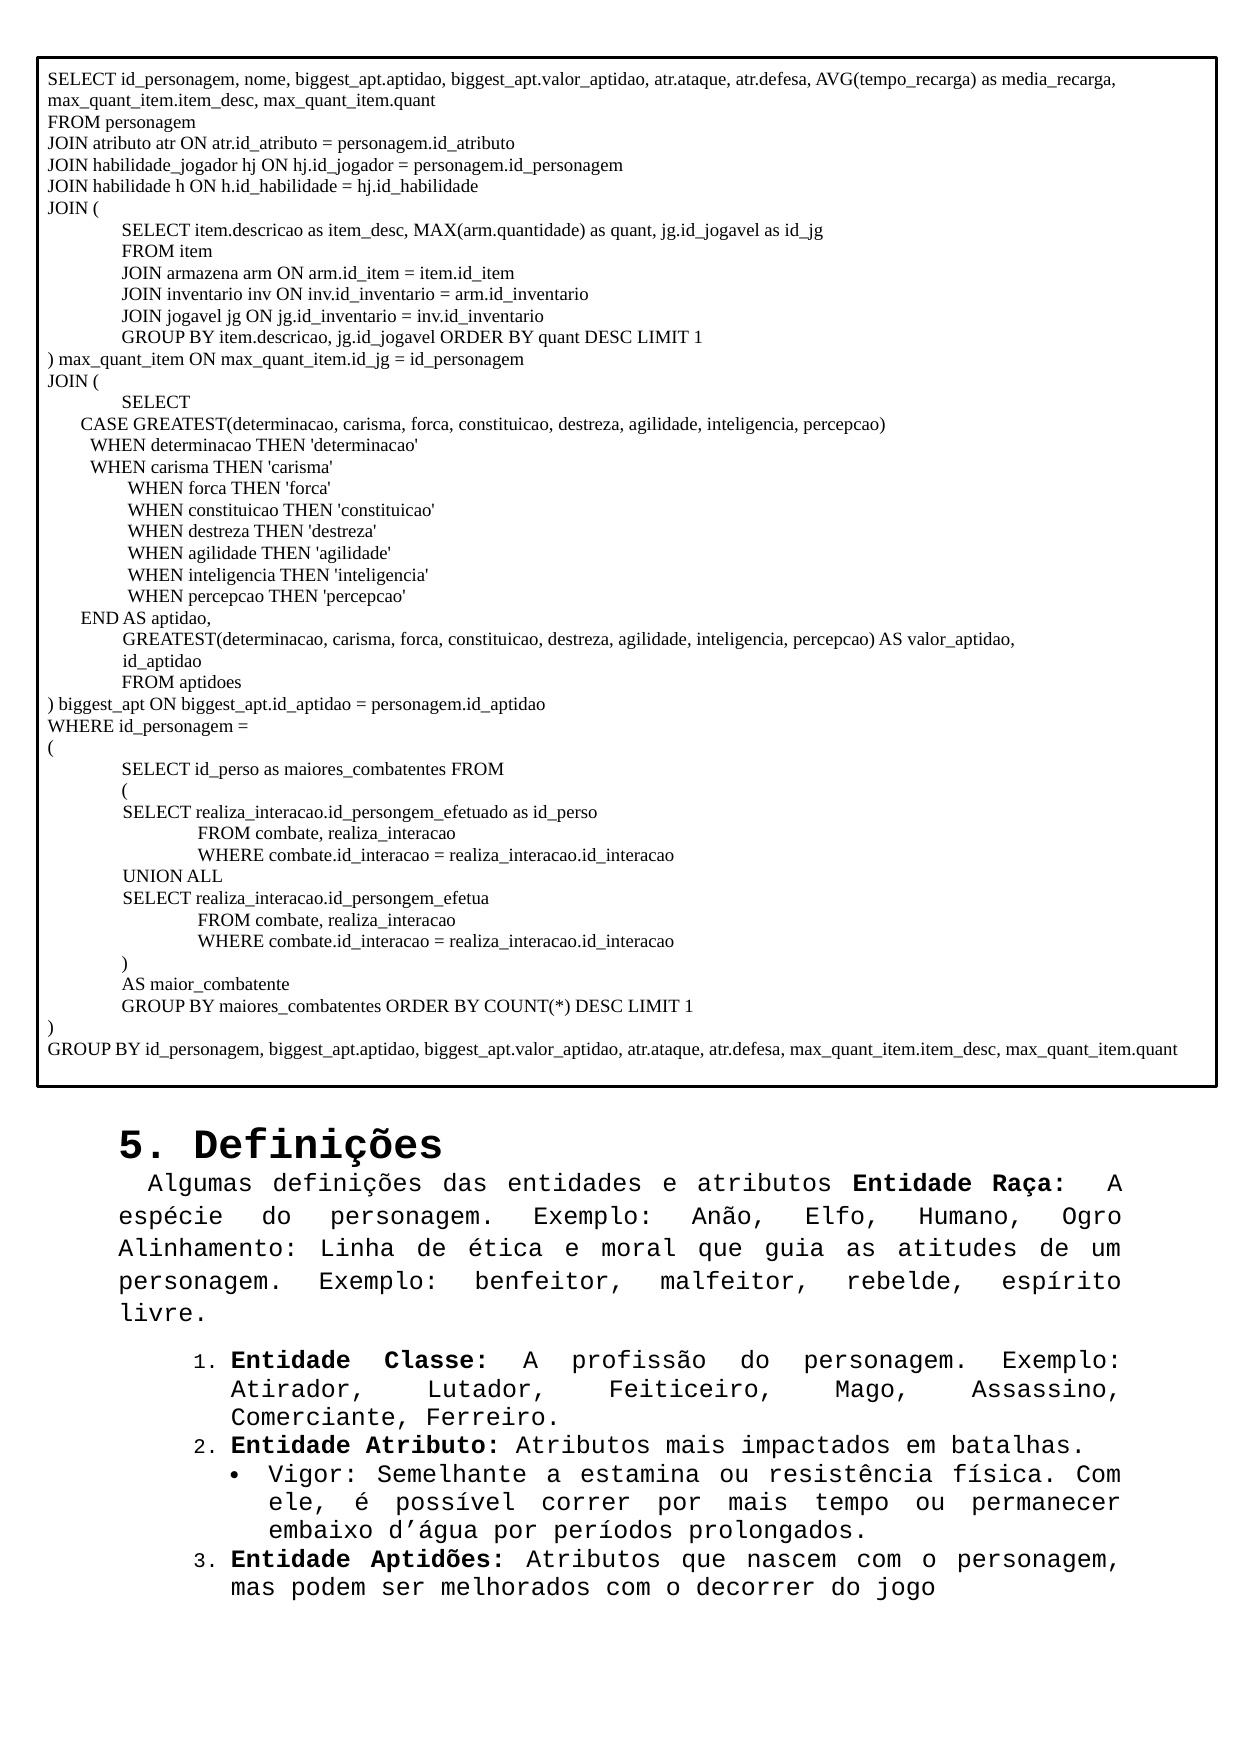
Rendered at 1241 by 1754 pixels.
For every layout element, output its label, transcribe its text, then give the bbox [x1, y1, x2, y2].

list Entidade Aptidões: Atributos que nascem com o personagem, mas podem ser melhorados com o decorrer do jogo [193, 1546, 1122, 1603]
list Vigor: Semelhante a estamina ou resistência física. Com ele, é possível correr por mais tempo ou permanecer embaixo d’água por períodos prolongados. [231, 1461, 1122, 1546]
text Algumas definições das entidades e atributos Entidade Raça: A espécie do personagem. Exemplo: Anão, Elfo, Humano, Ogro Alinhamento: Linha de ética e moral que guia as atitudes de um personagem. Exemplo: benfeitor, malfeitor, rebelde, espírito livre. [118, 1171, 1122, 1329]
list Entidade Classe: A profissão do personagem. Exemplo: Atirador, Lutador, Feiticeiro, Mago, Assassino, Comerciante, Ferreiro. [193, 1348, 1122, 1433]
list Entidade Atributo: Atributos mais impactados em batalhas. [193, 1433, 1122, 1461]
text 5. Definições [118, 1124, 1122, 1171]
